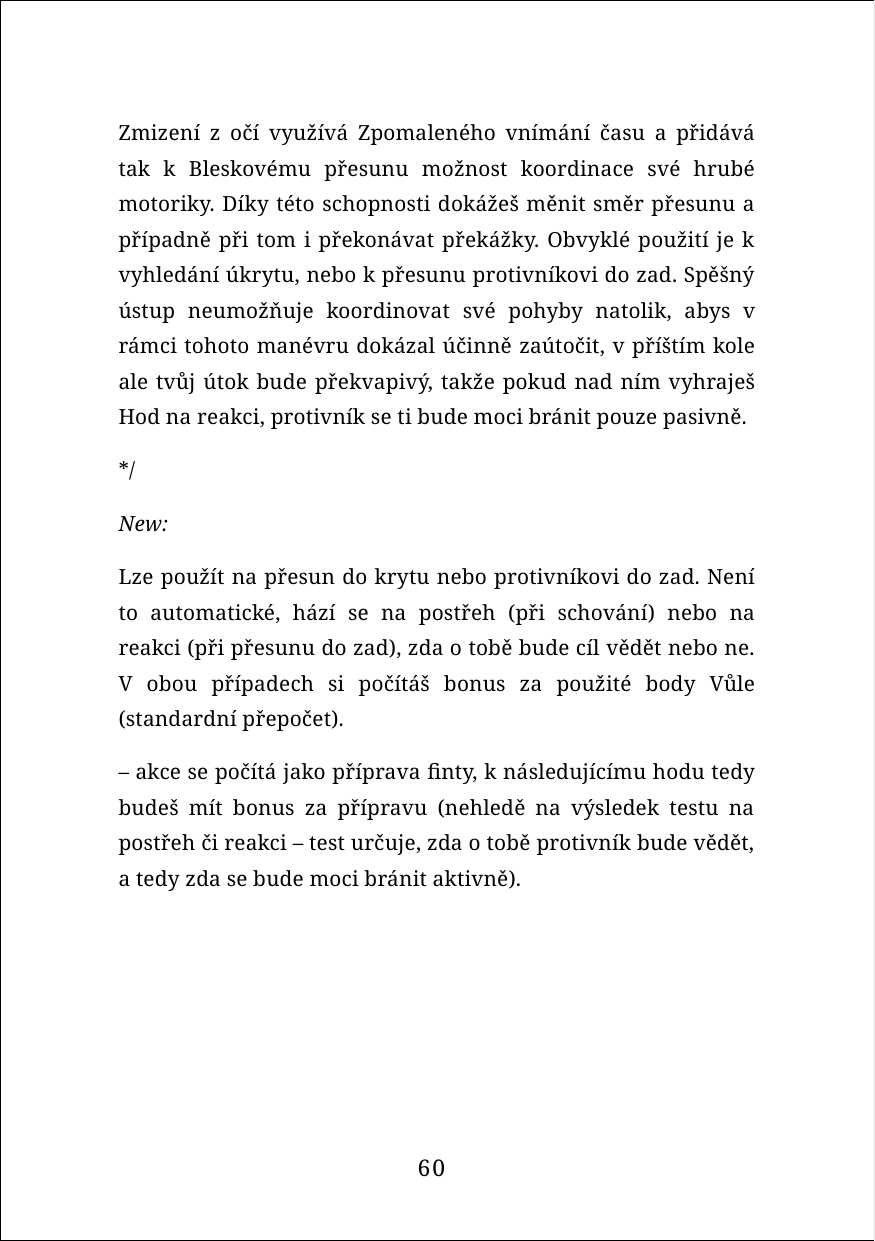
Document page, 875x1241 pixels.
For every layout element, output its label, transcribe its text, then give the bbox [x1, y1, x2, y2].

text – akce se počítá jako příprava finty, k následujícímu hodu tedy budeš mít bonus za přípravu (nehledě na výsledek testu na postřeh či reakci – test určuje, zda o tobě protivník bude vědět, a tedy zda se bude moci bránit aktivně). [118, 757, 756, 892]
text */ [118, 456, 756, 484]
text Lze použít na přesun do krytu nebo protivníkovi do zad. Není to automatické, hází se na postřeh (při schování) nebo na reakci (při přesunu do zad), zda o tobě bude cíl vědět nebo ne. V obou případech si počítáš bonus za použité body Vůle (standardní přepočet). [118, 562, 756, 733]
text Zmizení z očí využívá Zpomaleného vnímání času a přidává tak k Bleskovému přesunu možnost koordinace své hrubé motoriky. Díky této schopnosti dokážeš měnit směr přesunu a případně při tom i překonávat překážky. Obvyklé použití je k vyhledání úkrytu, nebo k přesunu protivníkovi do zad. Spěšný ústup neumožňuje koordinovat své pohyby natolik, abys v rámci tohoto manévru dokázal účinně zaútočit, v příštím kole ale tvůj útok bude překvapivý, takže pokud nad ním vyhraješ Hod na reakci, protivník se ti bude moci bránit pouze pasivně. [118, 118, 756, 431]
text New: [118, 509, 756, 537]
